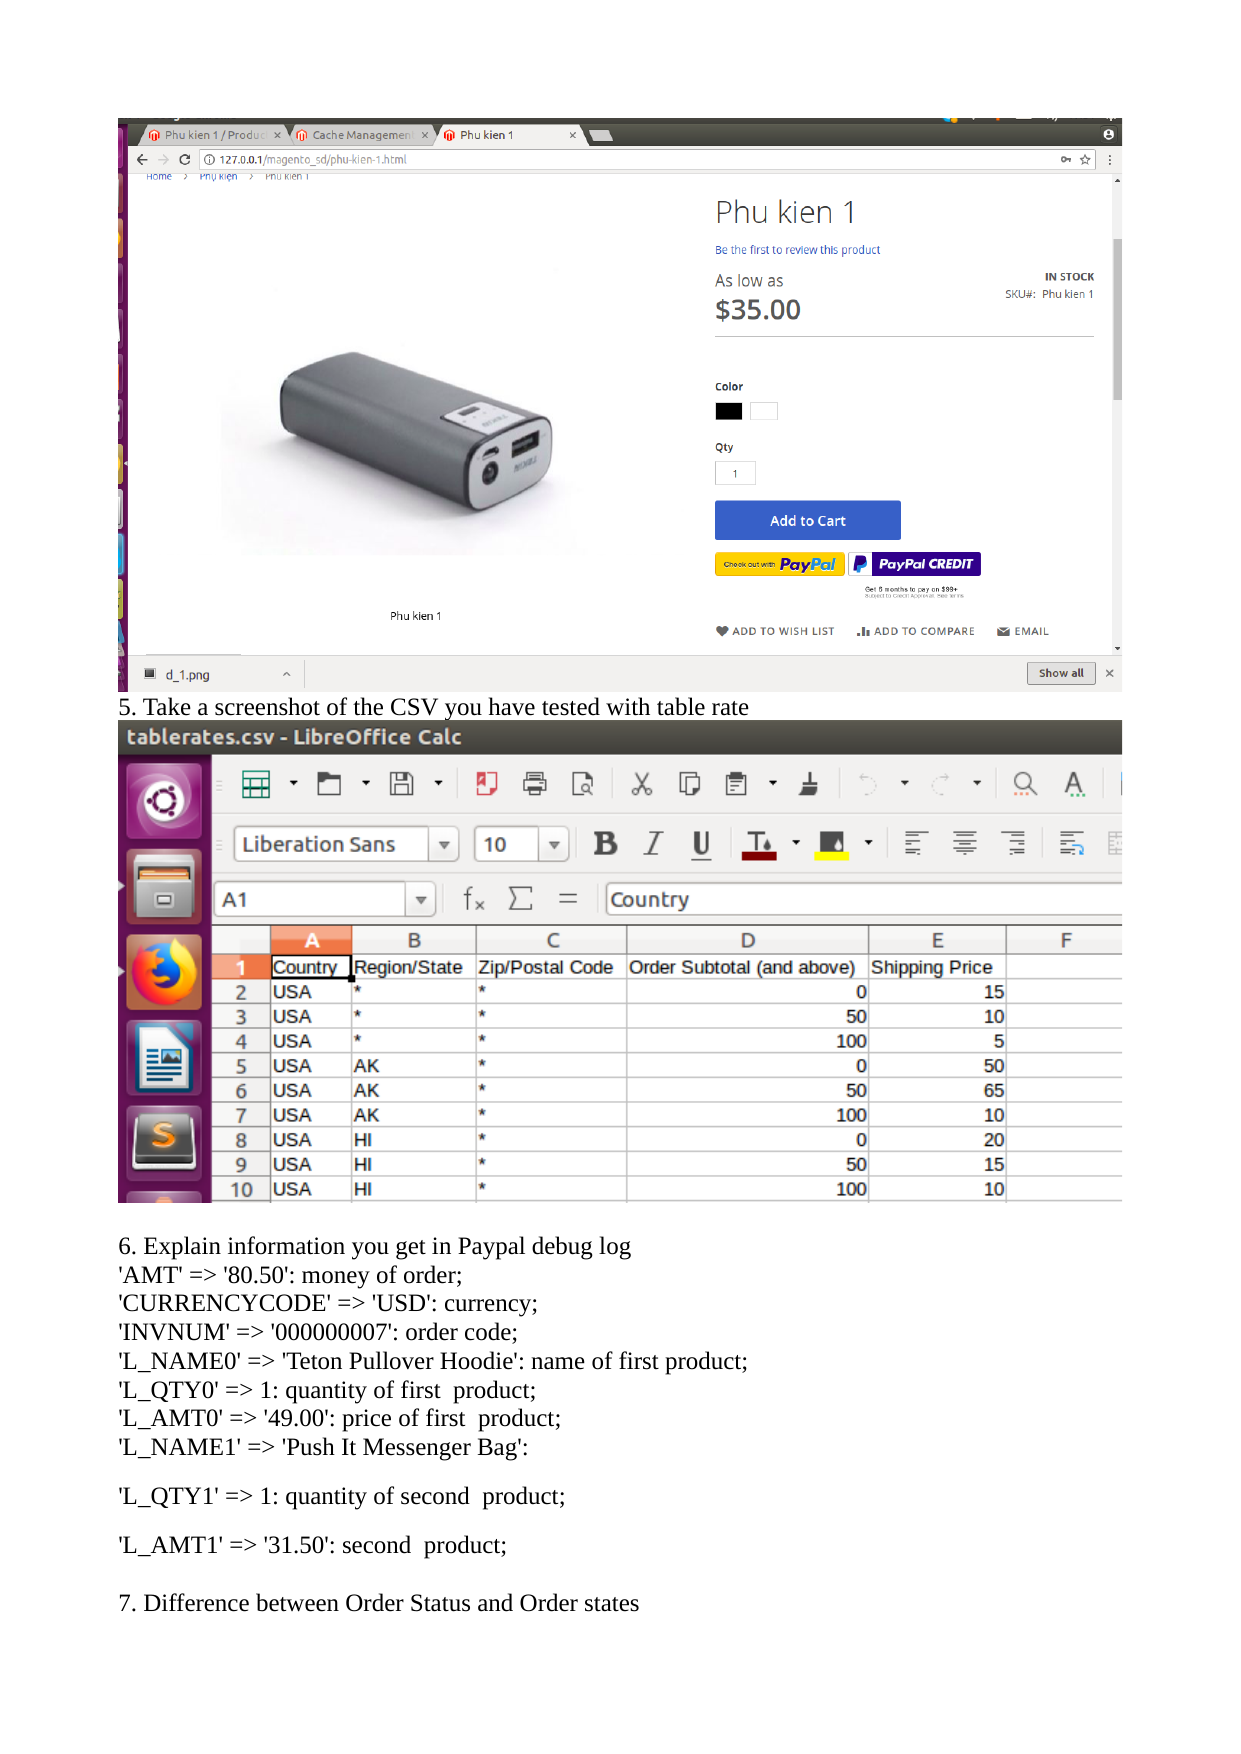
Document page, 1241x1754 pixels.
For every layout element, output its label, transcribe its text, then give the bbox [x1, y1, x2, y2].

text 'L_NAME0' => 'Teton Pullover Hoodie': name of first product; [118, 1346, 1122, 1375]
text 'L_AMT1' => '31.50': second product; [118, 1530, 1122, 1559]
text 'CURRENCYCODE' => 'USD': currency; [118, 1288, 1122, 1317]
text 'L_NAME1' => 'Push It Messenger Bag': [118, 1432, 1122, 1461]
text 'L_AMT0' => '49.00': price of first product; [118, 1403, 1122, 1432]
text 5. Take a screenshot of the CSV you have tested with table rate [118, 692, 1122, 720]
picture [118, 720, 1123, 1203]
text 'L_QTY1' => 1: quantity of second product; [118, 1481, 1122, 1510]
text 'INVNUM' => '000000007': order code; [118, 1317, 1122, 1346]
picture [118, 118, 1123, 692]
text 'L_QTY0' => 1: quantity of first product; [118, 1375, 1122, 1403]
text 6. Explain information you get in Paypal debug log [118, 1231, 1122, 1260]
text 'AMT' => '80.50': money of order; [118, 1260, 1122, 1288]
text 7. Difference between Order Status and Order states [118, 1588, 1122, 1617]
